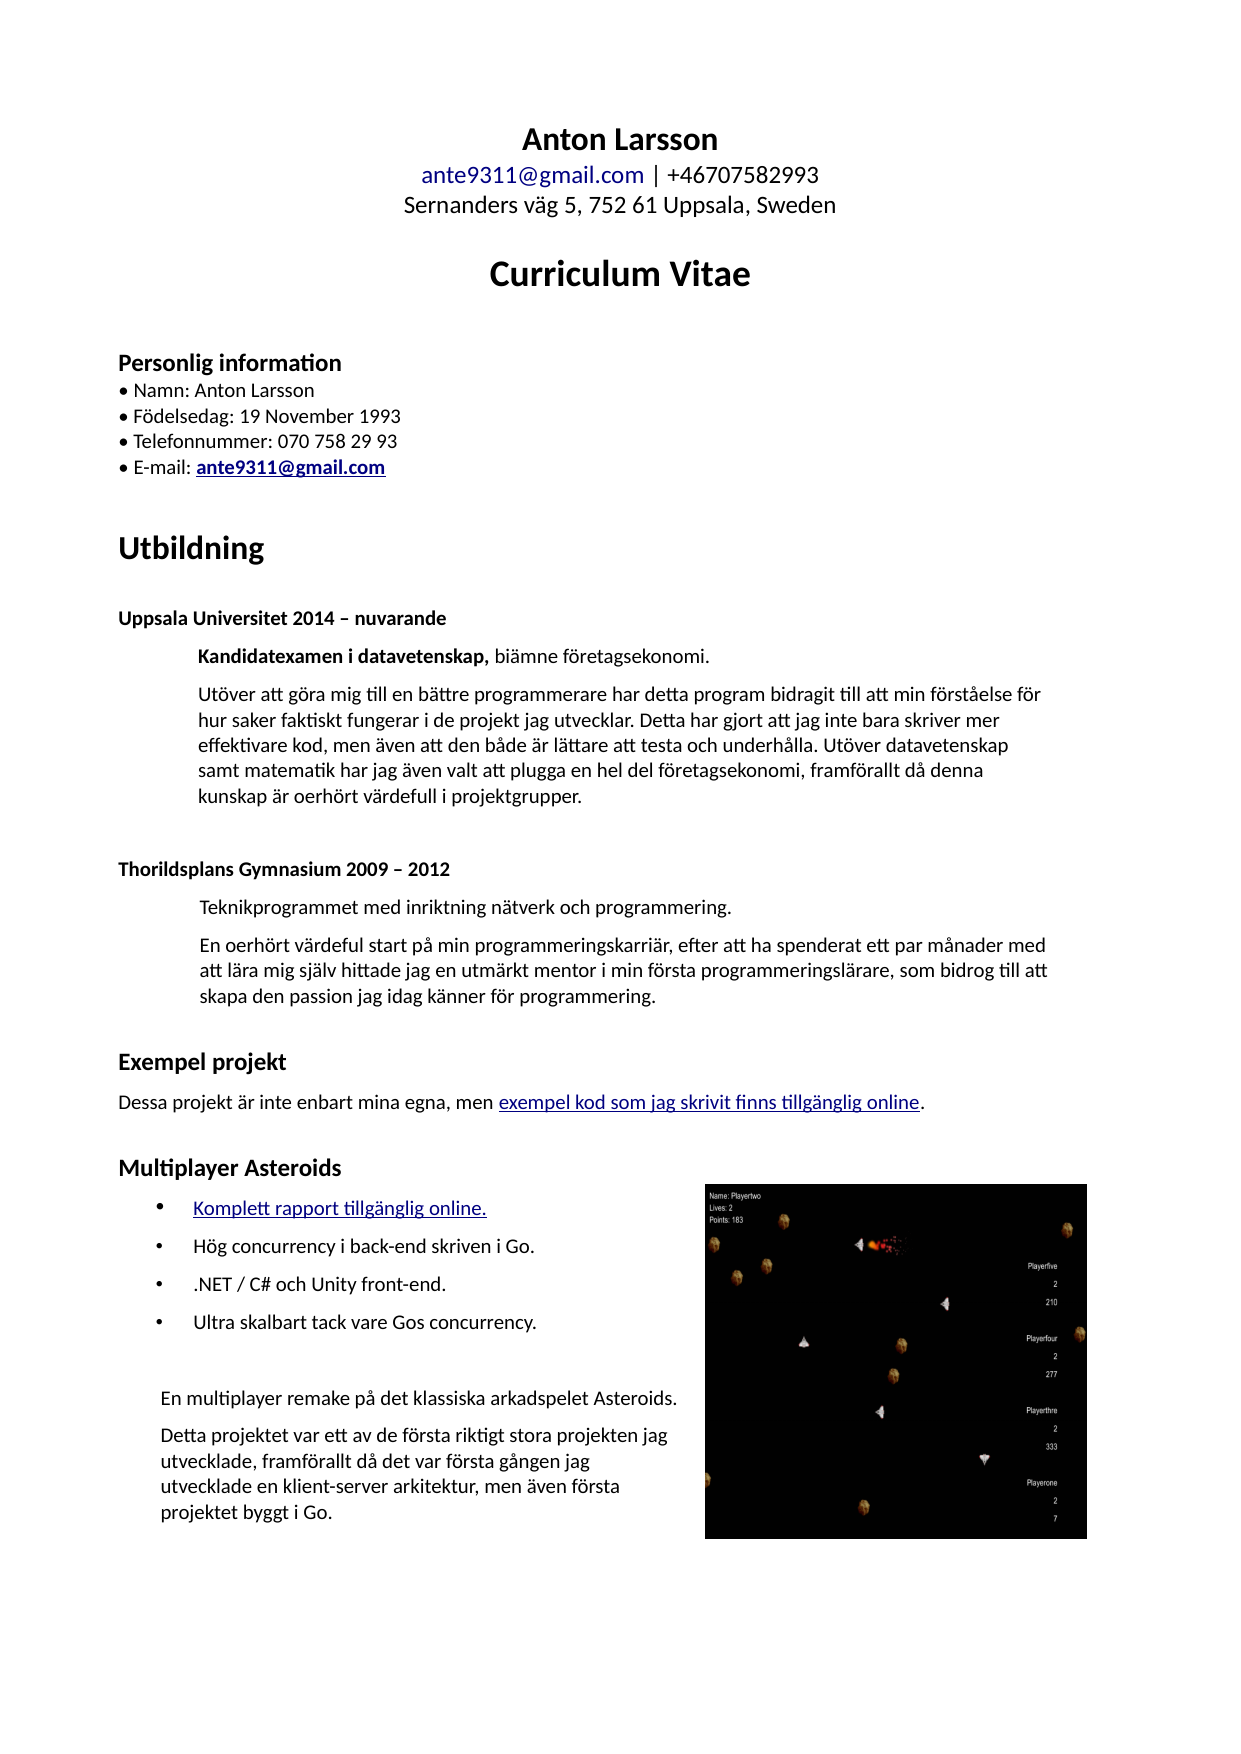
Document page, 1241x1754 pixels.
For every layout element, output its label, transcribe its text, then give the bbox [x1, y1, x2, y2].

text En oerhört värdeful start på min programmeringskarriär, efter att ha spenderat ett par månader med att lära mig själv hittade jag en utmärkt mentor i min första programmeringslärare, som bidrog till att skapa den passion jag idag känner för programmering. [199, 932, 1049, 1008]
list [1087, 1309, 1122, 1334]
subtitle Uppsala Universitet 2014 – nuvarande [118, 606, 1122, 631]
picture [705, 1184, 1087, 1539]
list Hög concurrency i back-end skriven i Go. [156, 1233, 705, 1258]
text Personlig information [118, 347, 1122, 378]
list Komplett rapport tillgänglig online. [156, 1195, 705, 1221]
subtitle Utbildning [118, 527, 1122, 568]
text Utöver att göra mig till en bättre programmerare har detta program bidragit till att min förståelse för hur saker faktiskt fungerar i de projekt jag utvecklar. Detta har gjort att jag inte bara skriver mer effektivare kod, men även att den både är lättare att testa och underhålla. Utöver datavetenskap samt matematik har jag även valt att plugga en hel del företagsekonomi, framförallt då denna kunskap är oerhört värdefull i projektgrupper. [198, 681, 1051, 808]
text • E-mail: ante9311@gmail.com [118, 454, 1122, 479]
text Dessa projekt är inte enbart mina egna, men exempel kod som jag skrivit finns tillgänglig online. [118, 1089, 1122, 1114]
list [1087, 1195, 1122, 1221]
text ante9311@gmail.com | +46707582993 [118, 159, 1122, 189]
text Sernanders väg 5, 752 61 Uppsala, Sweden [118, 189, 1122, 220]
text Detta projektet var ett av de första riktigt stora projekten jag utvecklade, framförallt då det var första gången jag utvecklade en klient-server arkitektur, men även första projektet byggt i Go. [160, 1423, 686, 1524]
text Teknikprogrammet med inriktning nätverk och programmering. [199, 894, 1122, 920]
subtitle Multiplayer Asteroids [118, 1152, 1122, 1182]
text Curriculum Vitae [118, 250, 1122, 296]
text Anton Larsson [118, 118, 1122, 159]
text En multiplayer remake på det klassiska arkadspelet Asteroids. [160, 1385, 686, 1410]
list [1087, 1271, 1122, 1296]
list .NET / C# och Unity front-end. [156, 1271, 705, 1296]
subtitle Exempel projekt [118, 1046, 1122, 1077]
text Thorildsplans Gymnasium 2009 – 2012 [118, 856, 1122, 882]
text • Telefonnummer: 070 758 29 93 [118, 428, 1122, 454]
list [1087, 1233, 1122, 1258]
text • Namn: Anton Larsson [118, 378, 1122, 403]
list Ultra skalbart tack vare Gos concurrency. [156, 1309, 705, 1334]
text Kandidatexamen i datavetenskap, biämne företagsekonomi. [198, 643, 1122, 669]
text • Födelsedag: 19 November 1993 [118, 403, 1122, 428]
